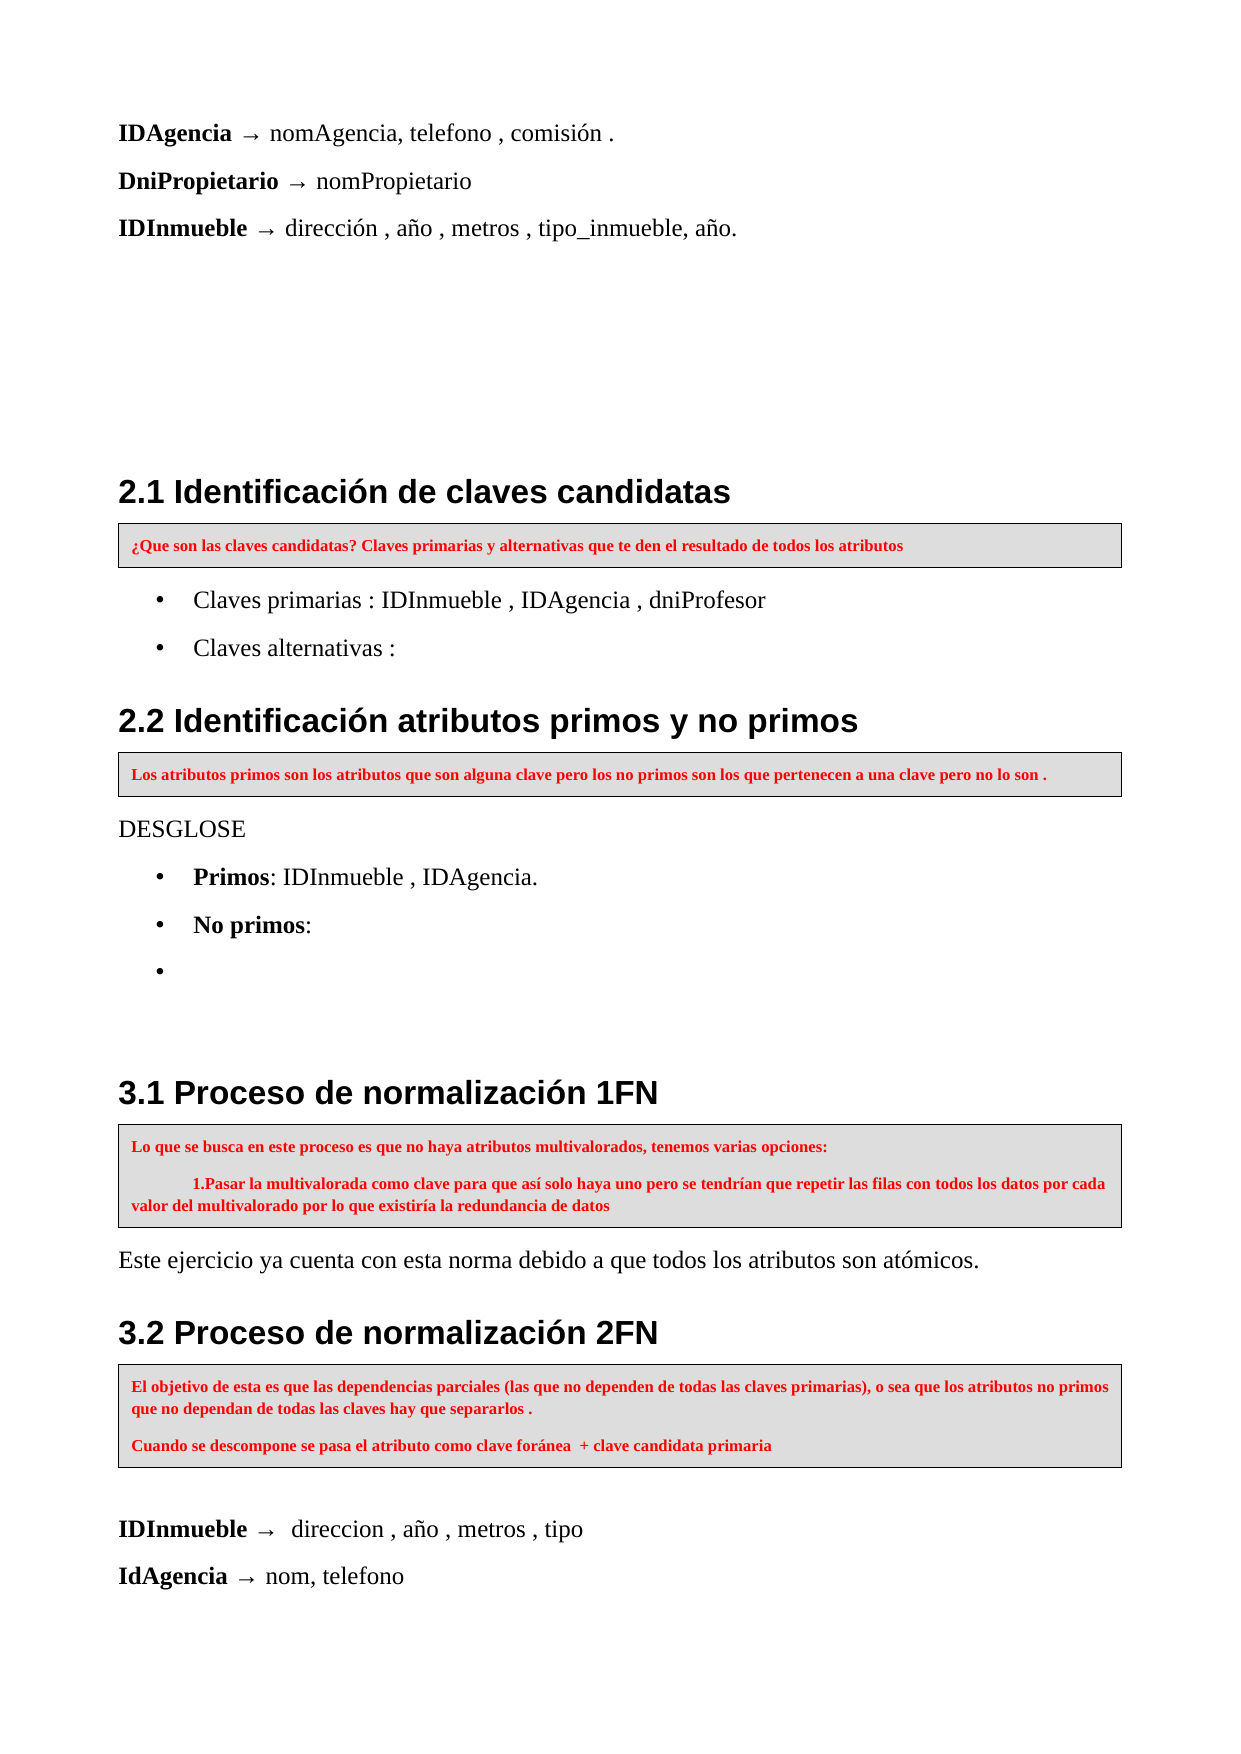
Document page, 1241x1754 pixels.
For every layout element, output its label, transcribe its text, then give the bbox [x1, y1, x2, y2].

text DESGLOSE [118, 814, 1122, 843]
text 1.Pasar la multivalorada como clave para que así solo haya uno pero se tendrían que repetir las filas con todos los datos por cada valor del multivalorado por lo que existiría la redundancia de datos [119, 1161, 1121, 1227]
list Primos: IDInmueble , IDAgencia. [156, 862, 1122, 891]
text Lo que se busca en este proceso es que no haya atributos multivalorados, tenemos varias opciones: [119, 1125, 1121, 1156]
text IdAgencia → nom, telefono [118, 1561, 1122, 1590]
subtitle 3.1 Proceso de normalización 1FN [118, 1073, 1122, 1112]
text DniPropietario → nomPropietario [118, 166, 1122, 194]
text Los atributos primos son los atributos que son alguna clave pero los no primos son los que pertenecen a una clave pero no lo son . [119, 753, 1121, 796]
text ¿Que son las claves candidatas? Claves primarias y alternativas que te den el resultado de todos los atributos [119, 524, 1121, 567]
list No primos: [156, 910, 1122, 938]
text El objetivo de esta es que las dependencias parciales (las que no dependen de todas las claves primarias), o sea que los atributos no primos que no dependan de todas las claves hay que separarlos . [119, 1365, 1121, 1418]
list Claves alternativas : [156, 633, 1122, 662]
subtitle 3.2 Proceso de normalización 2FN [118, 1313, 1122, 1352]
text Este ejercicio ya cuenta con esta norma debido a que todos los atributos son atómicos. [118, 1245, 1122, 1274]
subtitle 2.1 Identificación de claves candidatas [118, 472, 1122, 511]
text IDInmueble → dirección , año , metros , tipo_inmueble, año. [118, 213, 1122, 242]
text IDInmueble → direccion , año , metros , tipo [118, 1514, 1122, 1543]
text Cuando se descompone se pasa el atributo como clave foránea + clave candidata primaria [119, 1423, 1121, 1467]
text IDAgencia → nomAgencia, telefono , comisión . [118, 118, 1122, 147]
list Claves primarias : IDInmueble , IDAgencia , dniProfesor [156, 585, 1122, 614]
subtitle 2.2 Identificación atributos primos y no primos [118, 701, 1122, 740]
